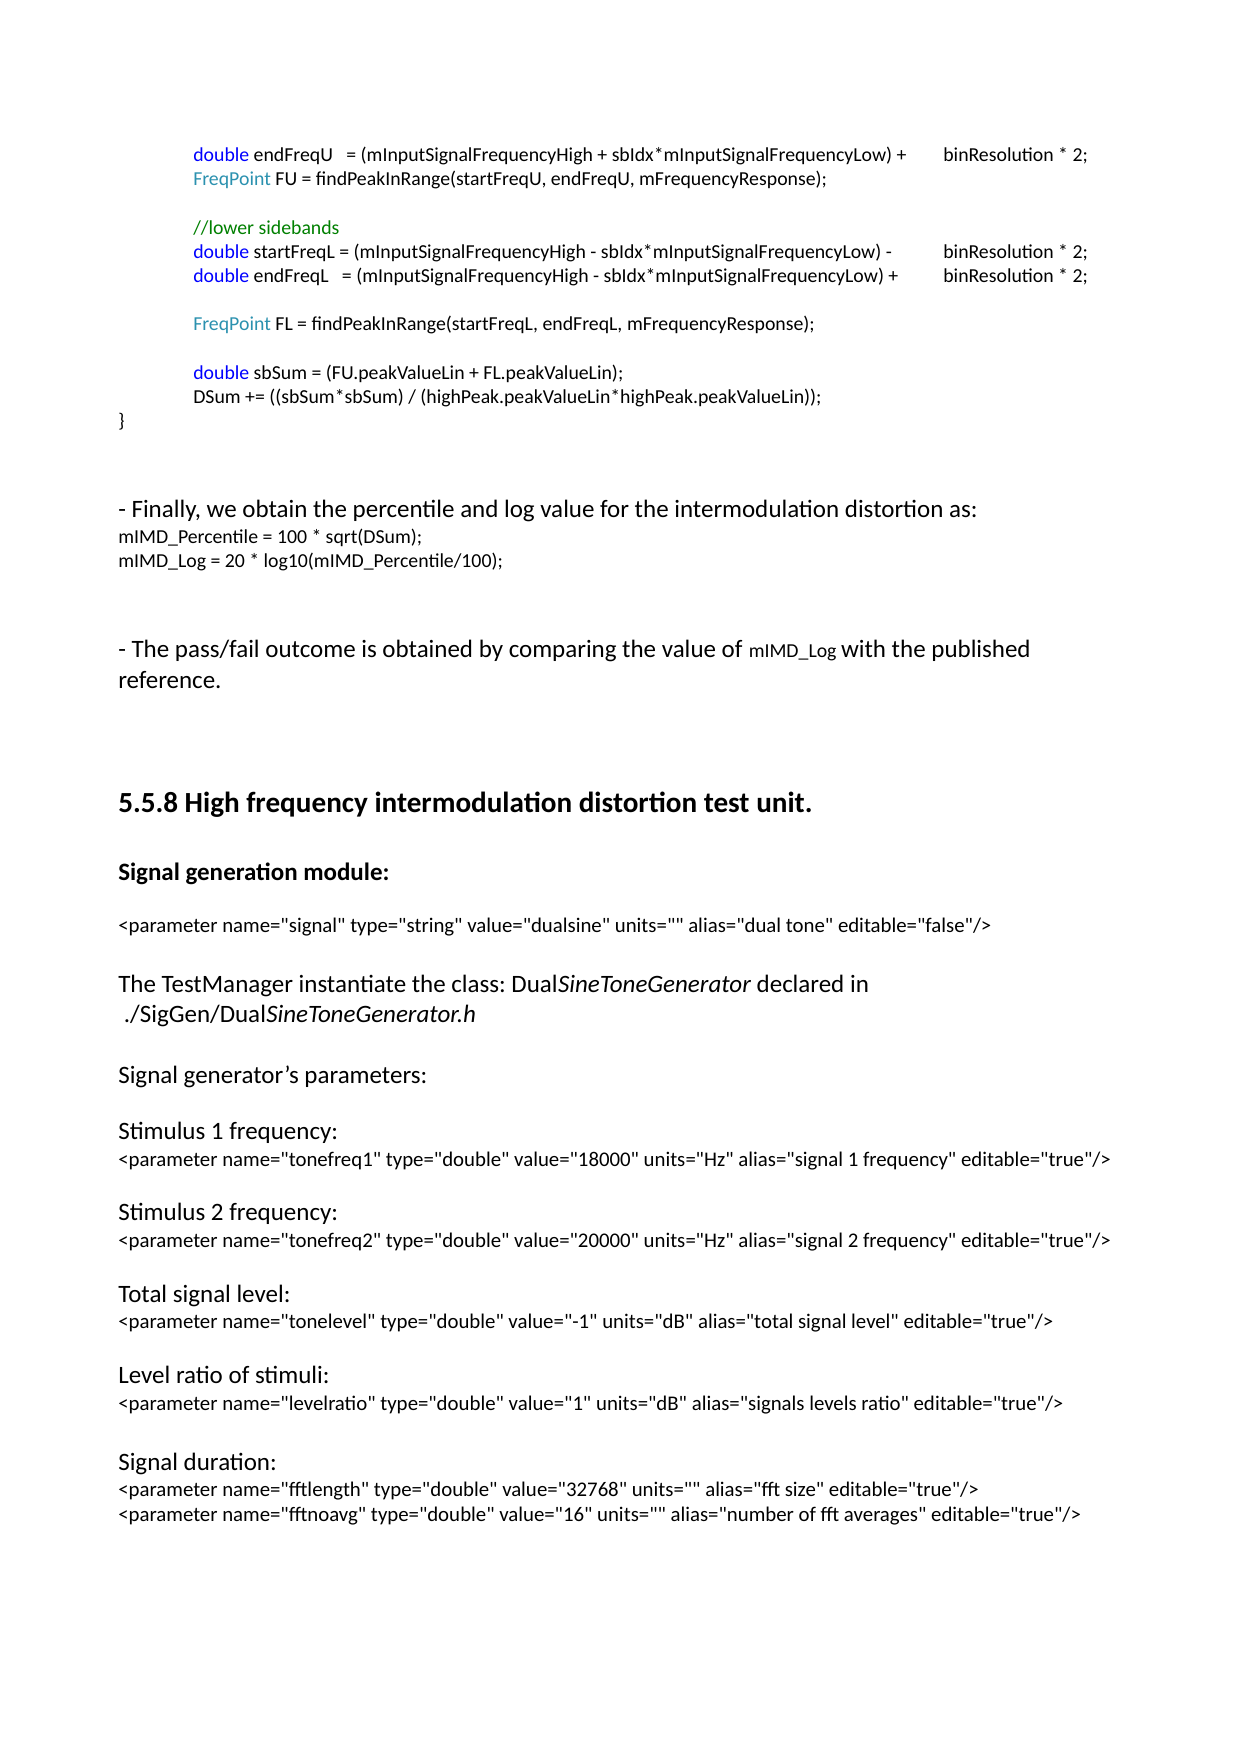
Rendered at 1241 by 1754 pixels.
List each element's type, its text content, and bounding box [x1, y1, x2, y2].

text DSum += ((sbSum*sbSum) / (highPeak.peakValueLin*highPeak.peakValueLin)); [118, 384, 1122, 408]
text double sbSum = (FU.peakValueLin + FL.peakValueLin); [118, 360, 1122, 384]
text double endFreqL = (mInputSignalFrequencyHigh - sbIdx*mInputSignalFrequencyLow) + binResolution * 2; [118, 263, 1122, 287]
text mIMD_Percentile = 100 * sqrt(DSum); [118, 524, 1122, 548]
text <parameter name="tonelevel" type="double" value="-1" units="dB" alias="total signal level" editable="true"/> [118, 1308, 1122, 1334]
text <parameter name="tonefreq2" type="double" value="20000" units="Hz" alias="signal 2 frequency" editable="true"/> [118, 1227, 1122, 1252]
text <parameter name="tonefreq1" type="double" value="18000" units="Hz" alias="signal 1 frequency" editable="true"/> [118, 1146, 1122, 1171]
text Level ratio of stimuli: [118, 1359, 1122, 1390]
text double startFreqL = (mInputSignalFrequencyHigh - sbIdx*mInputSignalFrequencyLow) - binResolution * 2; [118, 239, 1122, 263]
text <parameter name="levelratio" type="double" value="1" units="dB" alias="signals levels ratio" editable="true"/> [118, 1390, 1122, 1415]
text <parameter name="fftlength" type="double" value="32768" units="" alias="fft size" editable="true"/> [118, 1476, 1122, 1502]
text Signal duration: [118, 1446, 1122, 1476]
text Signal generator’s parameters: [118, 1059, 1122, 1090]
text - The pass/fail outcome is obtained by comparing the value of mIMD_Log with the published reference. [118, 633, 1122, 694]
text Stimulus 2 frequency: [118, 1197, 1122, 1227]
text 5.5.8 High frequency intermodulation distortion test unit. [118, 784, 1122, 820]
text Stimulus 1 frequency: [118, 1115, 1122, 1146]
text double endFreqU = (mInputSignalFrequencyHigh + sbIdx*mInputSignalFrequencyLow) + binResolution * 2; [118, 142, 1122, 166]
text //lower sidebands [118, 215, 1122, 239]
text mIMD_Log = 20 * log10(mIMD_Percentile/100); [118, 548, 1122, 572]
text <parameter name="fftnoavg" type="double" value="16" units="" alias="number of fft averages" editable="true"/> [118, 1502, 1122, 1527]
text The TestManager instantiate the class: DualSineToneGenerator declared in [118, 968, 1122, 998]
text FreqPoint FL = findPeakInRange(startFreqL, endFreqL, mFrequencyResponse); [118, 311, 1122, 336]
text - Finally, we obtain the percentile and log value for the intermodulation distortion as: [118, 493, 1122, 524]
text Total signal level: [118, 1278, 1122, 1308]
text } [118, 408, 1122, 432]
text Signal generation module: [118, 856, 1122, 886]
text <parameter name="signal" type="string" value="dualsine" units="" alias="dual tone" editable="false"/> [118, 912, 1122, 937]
text FreqPoint FU = findPeakInRange(startFreqU, endFreqU, mFrequencyResponse); [118, 166, 1122, 191]
text ./SigGen/DualSineToneGenerator.h [118, 998, 1122, 1029]
